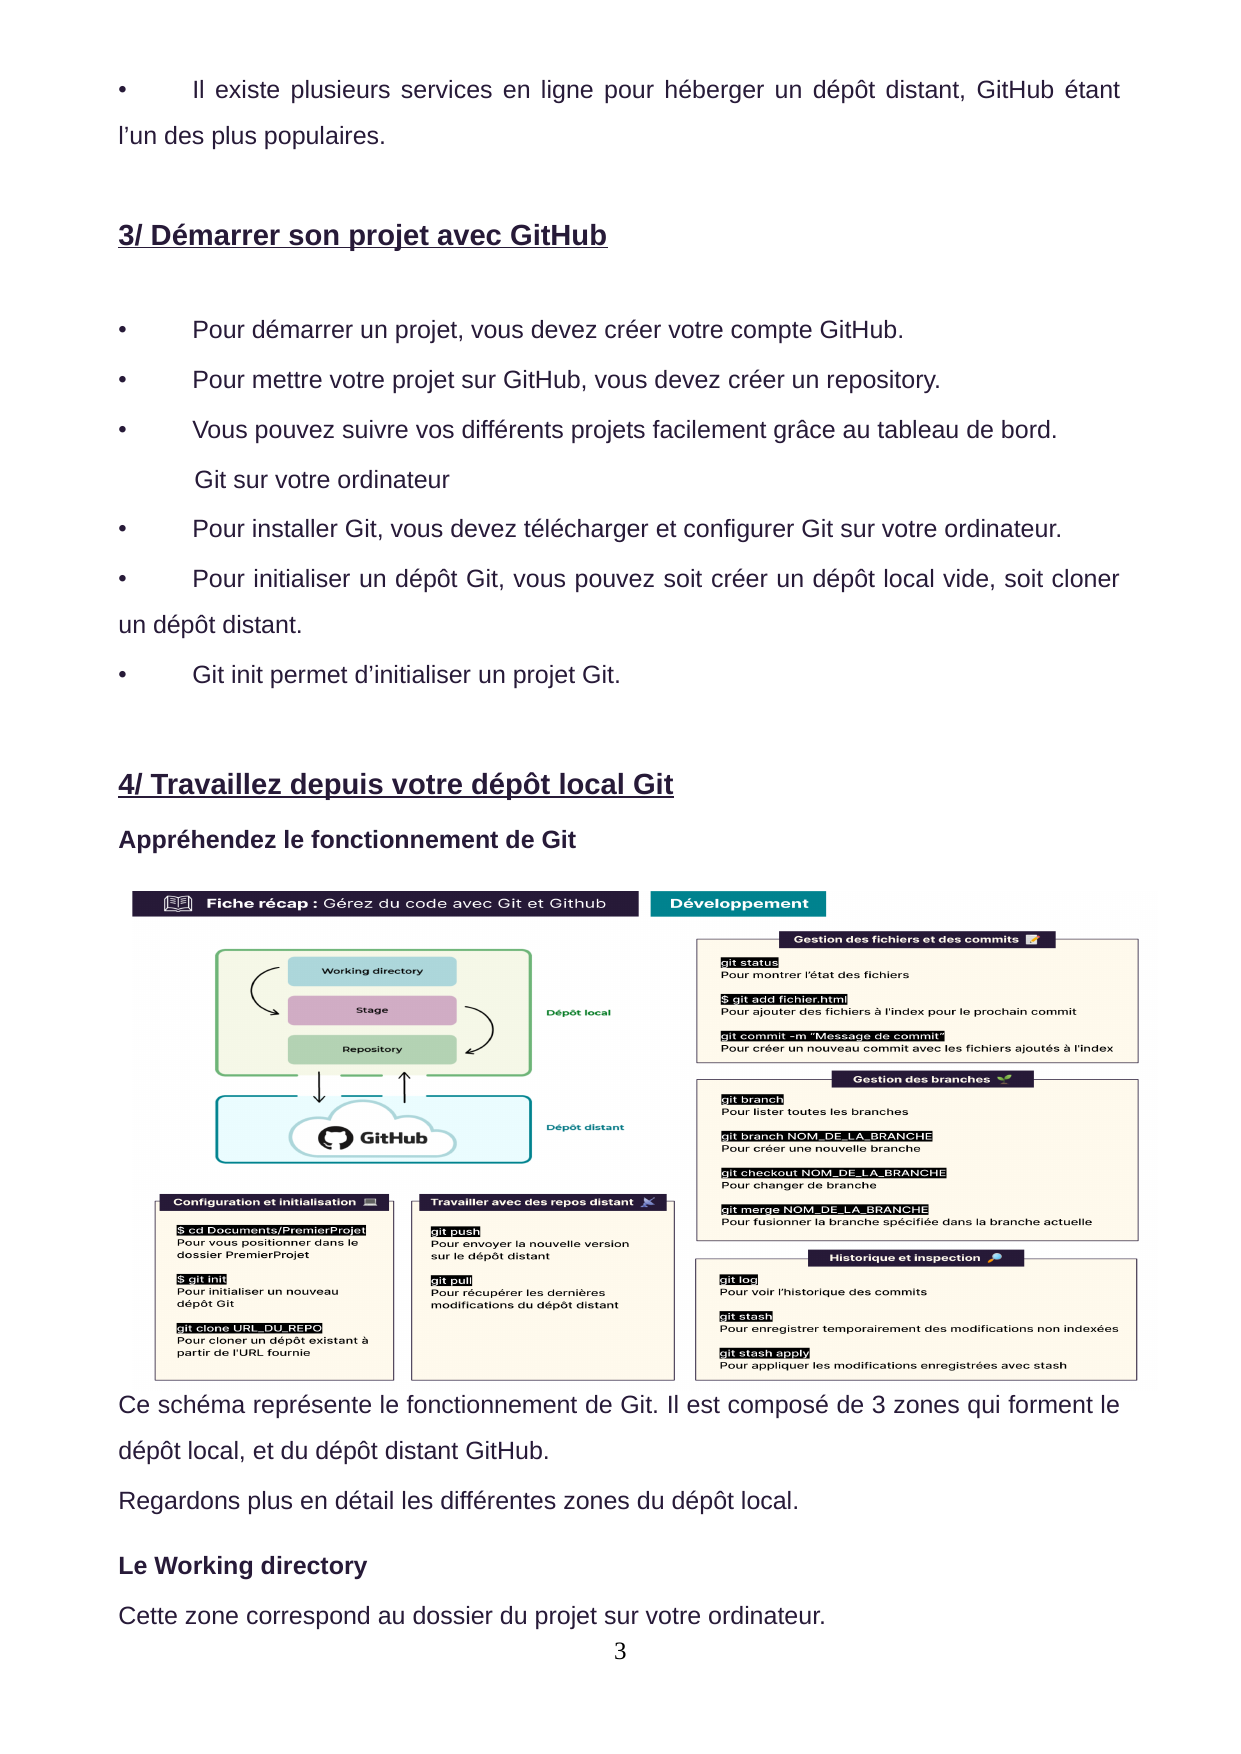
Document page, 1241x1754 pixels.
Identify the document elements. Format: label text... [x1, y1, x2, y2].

list Vous pouvez suivre vos différents projets facilement grâce au tableau de bord. [118, 415, 1122, 444]
subtitle 4/ Travaillez depuis votre dépôt local Git [118, 767, 1122, 801]
list Pour installer Git, vous devez télécharger et configurer Git sur votre ordinateur. [118, 514, 1122, 543]
text Cette zone correspond au dossier du projet sur votre ordinateur. [118, 1601, 1122, 1630]
subtitle Appréhendez le fonctionnement de Git [118, 825, 1122, 853]
subtitle 3/ Démarrer son projet avec GitHub [118, 218, 1122, 251]
text Regardons plus en détail les différentes zones du dépôt local. [118, 1486, 1122, 1515]
text Ce schéma représente le fonctionnement de Git. Il est composé de 3 zones qui forment le dépôt local, et du dépôt distant GitHub. [118, 874, 1122, 1465]
list Git init permet d’initialiser un projet Git. [118, 660, 1122, 689]
list Pour initialiser un dépôt Git, vous pouvez soit créer un dépôt local vide, soit cloner un dépôt distant. [118, 564, 1122, 639]
subtitle Le Working directory [118, 1551, 1122, 1579]
list Pour démarrer un projet, vous devez créer votre compte GitHub. [118, 315, 1122, 344]
list Pour mettre votre projet sur GitHub, vous devez créer un repository. [118, 365, 1122, 394]
list Il existe plusieurs services en ligne pour héberger un dépôt distant, GitHub étant l’un des plus populaires. [118, 75, 1122, 150]
subtitle Git sur votre ordinateur [118, 465, 1122, 493]
